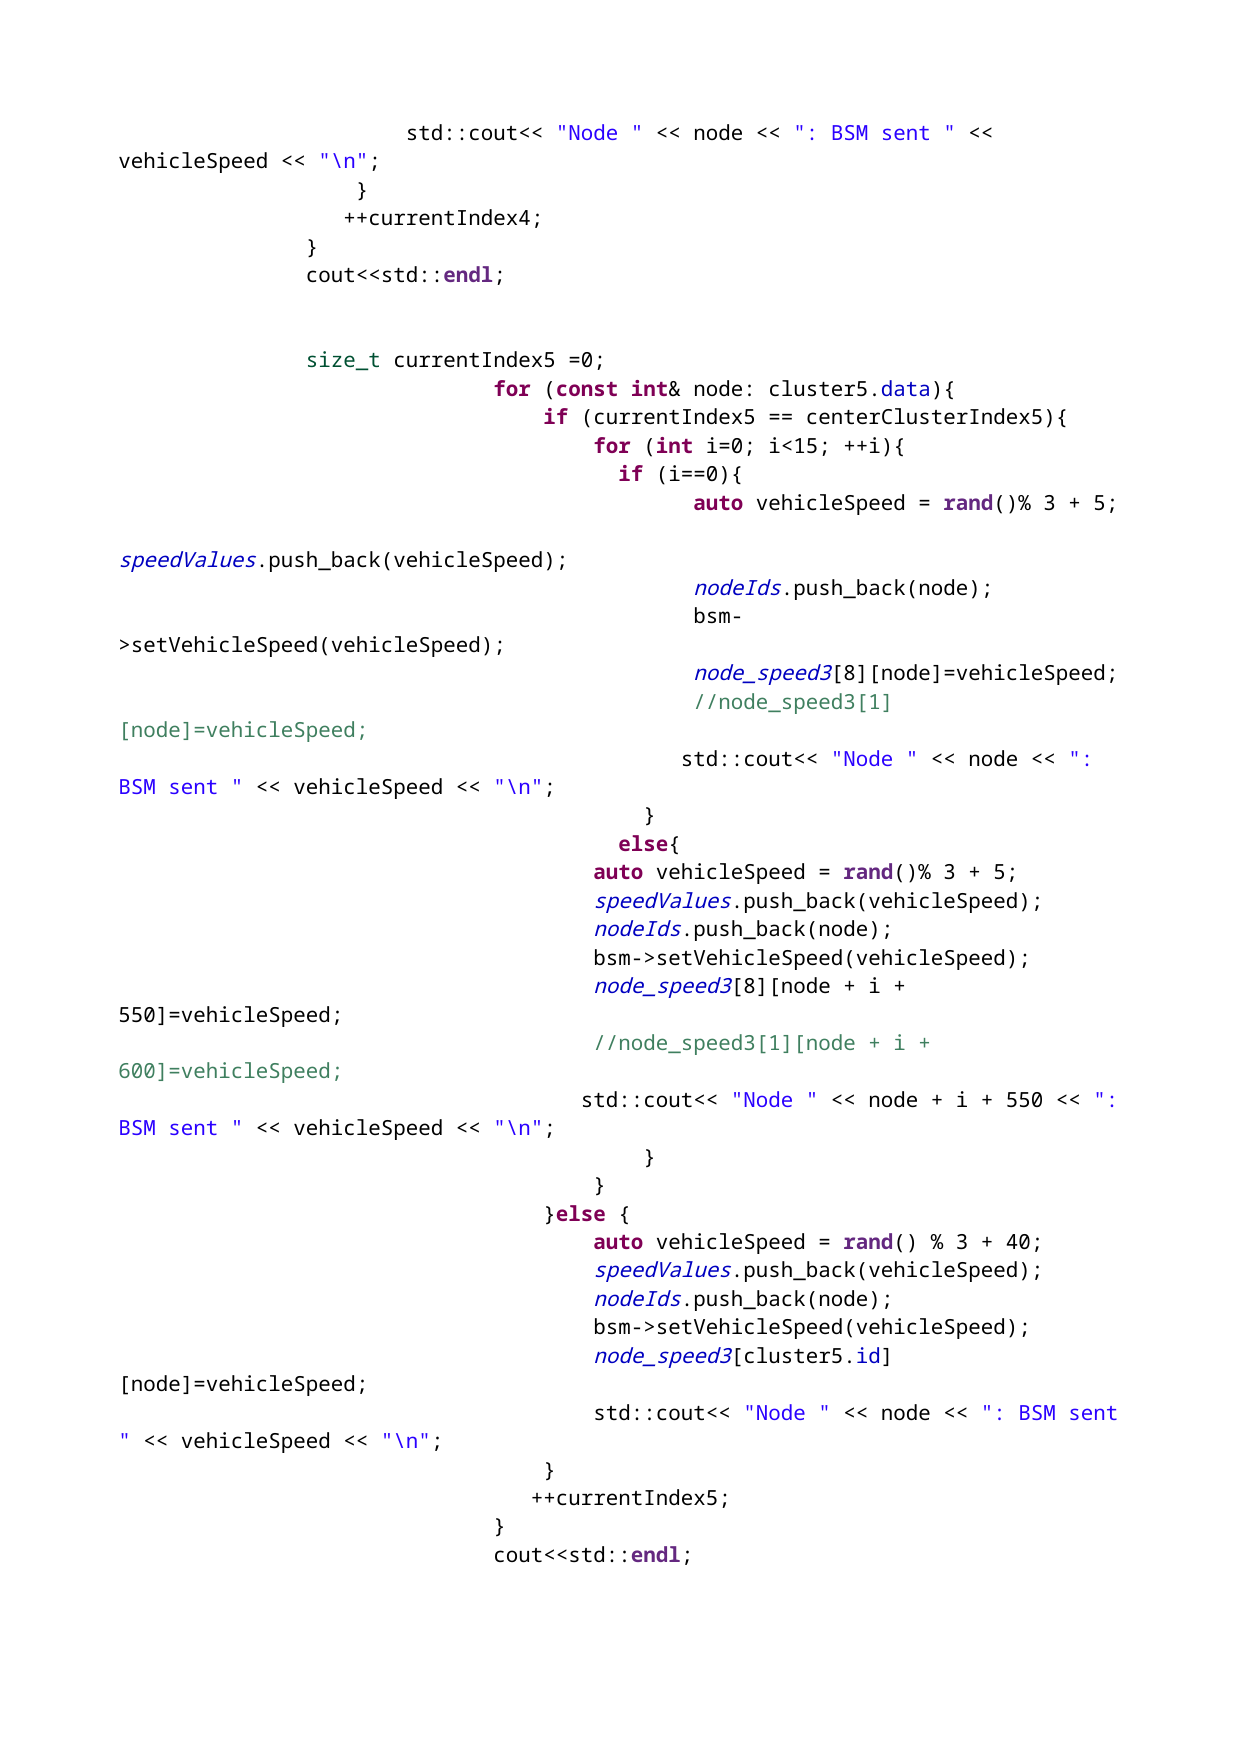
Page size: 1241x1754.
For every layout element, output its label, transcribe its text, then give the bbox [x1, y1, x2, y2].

text bsm->setVehicleSpeed(vehicleSpeed); [118, 602, 1122, 658]
text ++currentIndex5; [118, 1483, 1122, 1512]
text speedValues.push_back(vehicleSpeed); [118, 516, 1122, 573]
text auto vehicleSpeed = rand()% 3 + 5; [118, 488, 1122, 516]
text } [118, 175, 1122, 203]
text auto vehicleSpeed = rand() % 3 + 40; [118, 1227, 1122, 1256]
text std::cout<< "Node " << node << ": BSM sent " << vehicleSpeed << "\n"; [118, 744, 1122, 801]
text } [118, 1512, 1122, 1540]
text nodeIds.push_back(node); [118, 914, 1122, 943]
text auto vehicleSpeed = rand()% 3 + 5; [118, 857, 1122, 886]
text //node_speed3[1][node + i + 600]=vehicleSpeed; [118, 1028, 1122, 1085]
text speedValues.push_back(vehicleSpeed); [118, 1256, 1122, 1284]
text bsm->setVehicleSpeed(vehicleSpeed); [118, 1312, 1122, 1341]
text } [118, 1142, 1122, 1170]
text }else { [118, 1199, 1122, 1227]
text if (currentIndex5 == centerClusterIndex5){ [118, 402, 1122, 431]
text } [118, 801, 1122, 829]
text } [118, 1170, 1122, 1199]
text cout<<std::endl; [118, 260, 1122, 289]
text } [118, 1455, 1122, 1483]
text cout<<std::endl; [118, 1540, 1122, 1568]
text else{ [118, 829, 1122, 857]
text nodeIds.push_back(node); [118, 1284, 1122, 1312]
text std::cout<< "Node " << node << ": BSM sent " << vehicleSpeed << "\n"; [118, 118, 1122, 175]
text node_speed3[8][node]=vehicleSpeed; [118, 658, 1122, 687]
text std::cout<< "Node " << node << ": BSM sent " << vehicleSpeed << "\n"; [118, 1398, 1122, 1455]
text for (const int& node: cluster5.data){ [118, 374, 1122, 402]
text nodeIds.push_back(node); [118, 573, 1122, 602]
text //node_speed3[1][node]=vehicleSpeed; [118, 687, 1122, 744]
text if (i==0){ [118, 459, 1122, 488]
text for (int i=0; i<15; ++i){ [118, 431, 1122, 459]
text std::cout<< "Node " << node + i + 550 << ": BSM sent " << vehicleSpeed << "\n"; [118, 1085, 1122, 1142]
text node_speed3[8][node + i + 550]=vehicleSpeed; [118, 971, 1122, 1028]
text node_speed3[cluster5.id][node]=vehicleSpeed; [118, 1341, 1122, 1398]
text bsm->setVehicleSpeed(vehicleSpeed); [118, 943, 1122, 971]
text ++currentIndex4; [118, 203, 1122, 232]
text speedValues.push_back(vehicleSpeed); [118, 886, 1122, 914]
text } [118, 232, 1122, 260]
text size_t currentIndex5 =0; [118, 346, 1122, 374]
